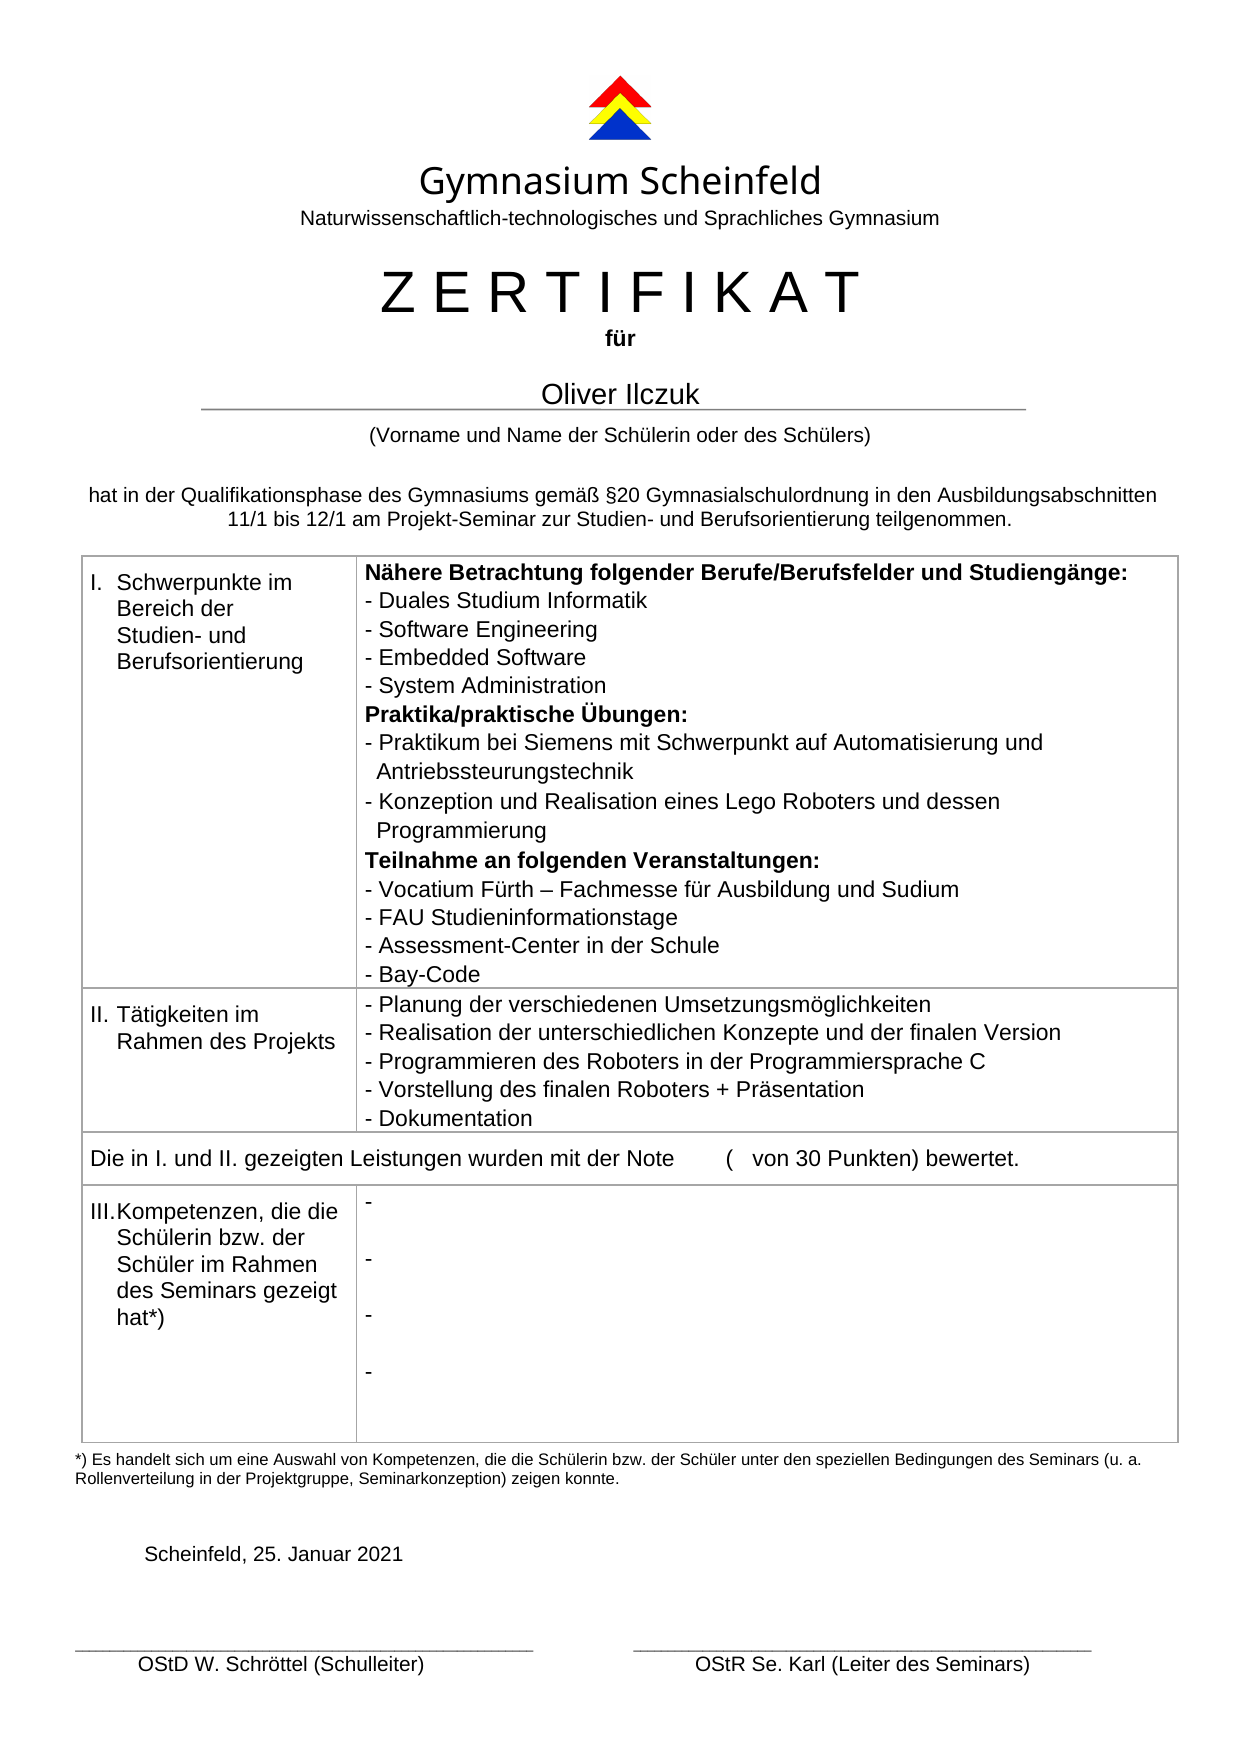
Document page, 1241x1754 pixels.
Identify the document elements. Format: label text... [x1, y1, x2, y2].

text *) Es handelt sich um eine Auswahl von Kompetenzen, die die Schülerin bzw. der Schüler unter den speziellen Bedingungen des Seminars (u. a. Rollenverteilung in der Projektgruppe, Seminarkonzeption) zeigen konnte. [75, 1449, 1165, 1488]
table_header Nähere Betrachtung folgender Berufe/Berufsfelder und Studiengänge: - Duales Studium Informatik - Software Engineering - Embedded Software - System Administration Praktika/praktische Übungen: - Praktikum bei Siemens mit Schwerpunkt auf Automatisierung und Antriebssteurungstechnik - Konzeption und Realisation eines Lego Roboters und dessen Programmierung Teilnahme an folgenden Veranstaltungen: - Vocatium Fürth – Fachmesse für Ausbildung und Sudium - FAU Studieninformationstage - Assessment-Center in der Schule - Bay-Code [357, 557, 1177, 987]
text OStD W. Schröttel (Schulleiter) OStR Se. Karl (Leiter des Seminars) [75, 1652, 1165, 1676]
table_cell III. Kompetenzen, die die Schülerin bzw. der Schüler im Rahmen des Seminars gezeigt hat*) [83, 1186, 356, 1441]
table_cell - Planung der verschiedenen Umsetzungsmöglichkeiten - Realisation der unterschiedlichen Konzepte und der finalen Version - Programmieren des Roboters in der Programmiersprache C - Vorstellung des finalen Roboters + Präsentation - Dokumentation [357, 989, 1177, 1131]
table_cell Die in I. und II. gezeigten Leistungen wurden mit der Note ( von 30 Punkten) bewertet. [83, 1133, 1177, 1184]
text __________________________________________________________________ __________________________________________________________________ [75, 1638, 1165, 1652]
text (Vorname und Name der Schülerin oder des Schülers) [75, 423, 1165, 447]
table_cell - - - - [357, 1186, 1177, 1441]
text Z E R T I F I K A T [75, 258, 1165, 325]
text Naturwissenschaftlich-technologisches und Sprachliches Gymnasium [75, 206, 1165, 229]
subtitle Oliver Ilczuk [75, 377, 1165, 410]
text Scheinfeld, 25. Januar 2021 [75, 1542, 1165, 1566]
text für [75, 325, 1165, 352]
text hat in der Qualifikationsphase des Gymnasiums gemäß §20 Gymnasialschulordnung in den Ausbildungsabschnitten 11/1 bis 12/1 am Projekt-Seminar zur Studien- und Berufsorientierung teilgenommen. [75, 483, 1165, 531]
table_cell II. Tätigkeiten im Rahmen des Projekts [83, 989, 356, 1131]
picture [588, 75, 652, 140]
table_header I. Schwerpunkte im Bereich der Studien- und Berufsorientierung [83, 557, 356, 987]
text Gymnasium Scheinfeld [75, 154, 1165, 206]
